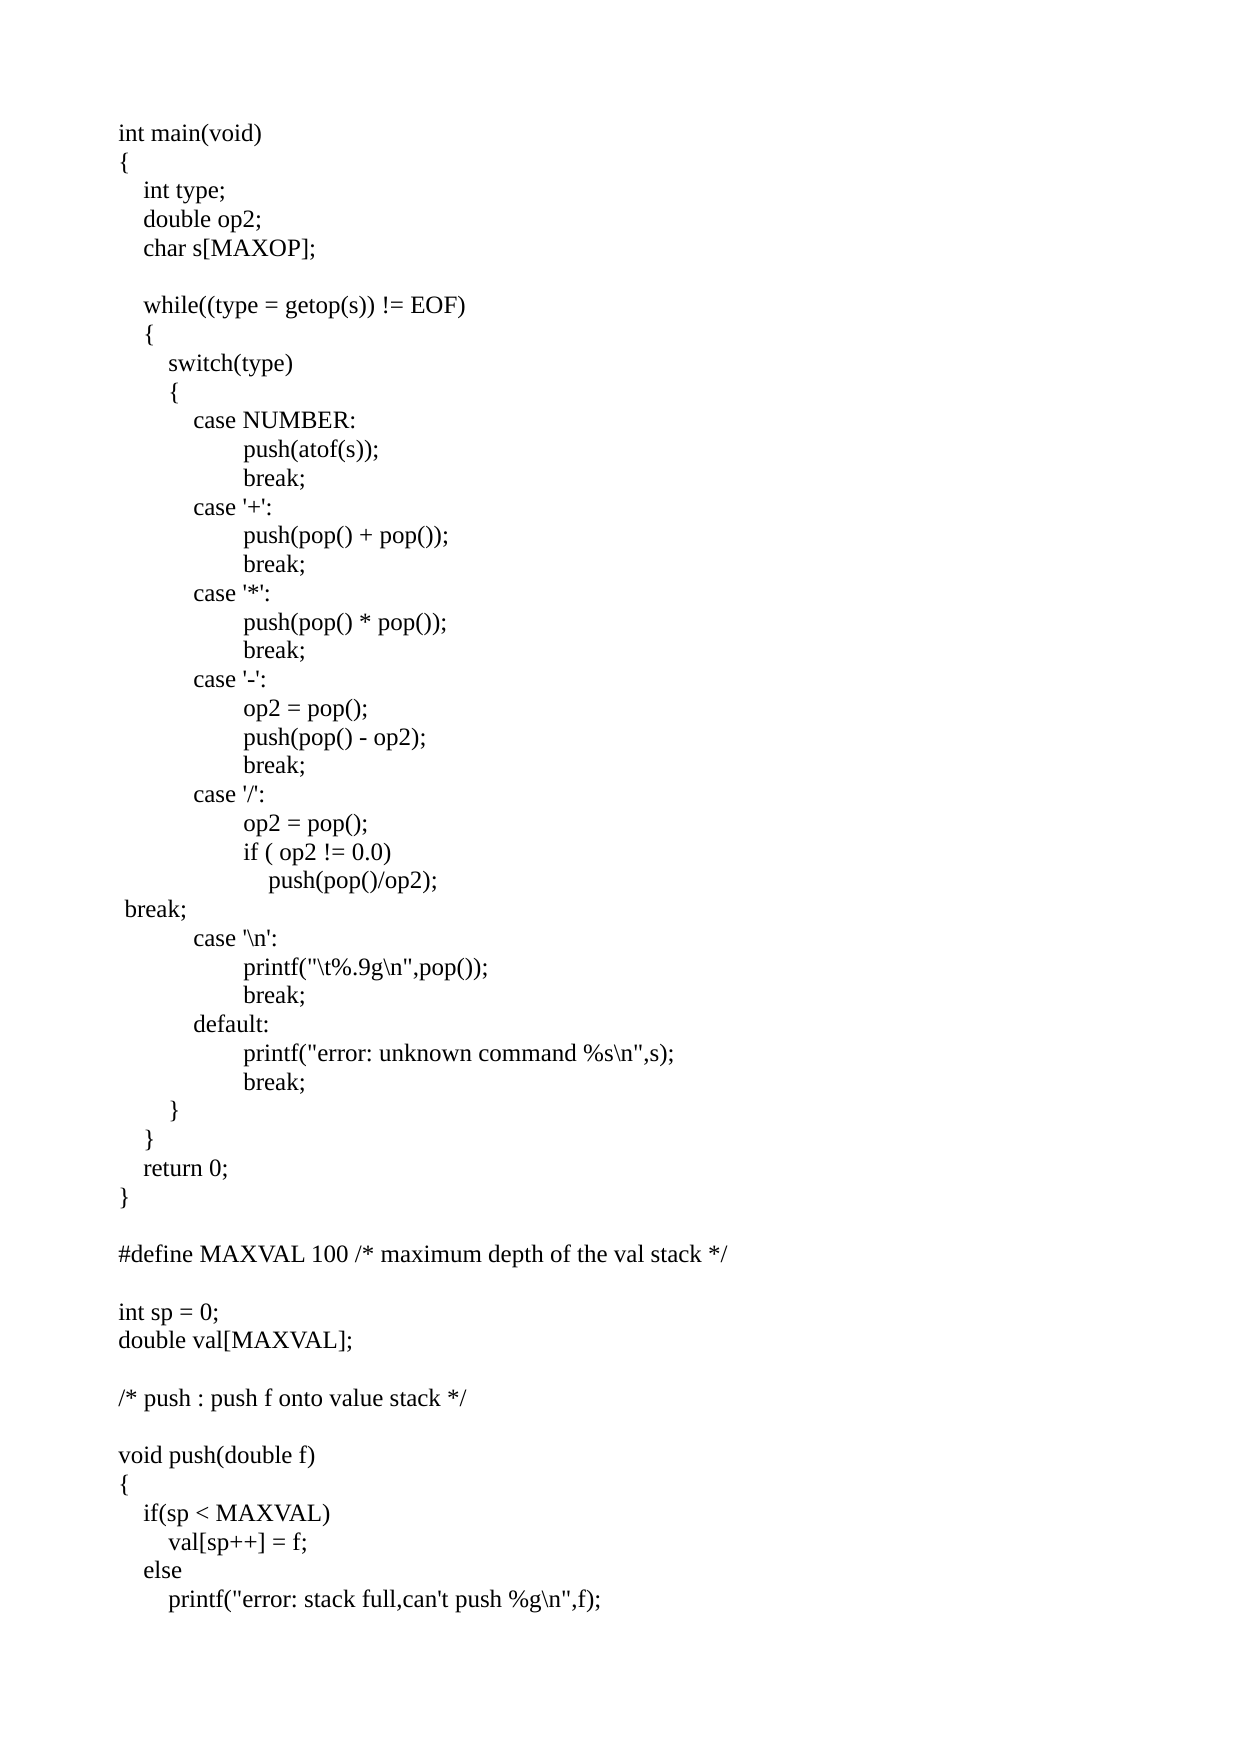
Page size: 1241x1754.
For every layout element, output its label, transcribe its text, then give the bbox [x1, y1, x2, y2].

text case '+': [118, 492, 1122, 521]
text op2 = pop(); [118, 693, 1122, 722]
text int main(void) [118, 118, 1122, 147]
text push(pop() + pop()); [118, 521, 1122, 549]
text char s[MAXOP]; [118, 233, 1122, 262]
text { [118, 377, 1122, 406]
text val[sp++] = f; [118, 1527, 1122, 1556]
text void push(double f) [118, 1441, 1122, 1469]
text case '-': [118, 664, 1122, 693]
text } [118, 1096, 1122, 1124]
text break; [118, 1067, 1122, 1096]
text default: [118, 1009, 1122, 1038]
text return 0; [118, 1153, 1122, 1182]
text push(pop() - op2); [118, 722, 1122, 751]
text break; [118, 463, 1122, 492]
text while((type = getop(s)) != EOF) [118, 291, 1122, 319]
text case '\n': [118, 923, 1122, 952]
text double val[MAXVAL]; [118, 1326, 1122, 1354]
text push(atof(s)); [118, 434, 1122, 463]
text /* push : push f onto value stack */ [118, 1383, 1122, 1412]
text printf("error: stack full,can't push %g\n",f); [118, 1584, 1122, 1613]
text case '/': [118, 779, 1122, 808]
text break; [118, 981, 1122, 1009]
text case NUMBER: [118, 406, 1122, 434]
text printf("\t%.9g\n",pop()); [118, 952, 1122, 981]
text { [118, 319, 1122, 348]
text break; [118, 894, 1122, 923]
text op2 = pop(); [118, 808, 1122, 837]
text else [118, 1556, 1122, 1584]
text double op2; [118, 204, 1122, 233]
text push(pop()/op2); [118, 866, 1122, 894]
text break; [118, 751, 1122, 779]
text printf("error: unknown command %s\n",s); [118, 1038, 1122, 1067]
text break; [118, 636, 1122, 664]
text } [118, 1124, 1122, 1153]
text push(pop() * pop()); [118, 607, 1122, 636]
text switch(type) [118, 348, 1122, 377]
text { [118, 1469, 1122, 1498]
text int sp = 0; [118, 1297, 1122, 1326]
text if ( op2 != 0.0) [118, 837, 1122, 866]
text { [118, 147, 1122, 176]
text #define MAXVAL 100 /* maximum depth of the val stack */ [118, 1239, 1122, 1268]
text } [118, 1182, 1122, 1211]
text int type; [118, 176, 1122, 204]
text if(sp < MAXVAL) [118, 1498, 1122, 1527]
text case '*': [118, 578, 1122, 607]
text break; [118, 549, 1122, 578]
